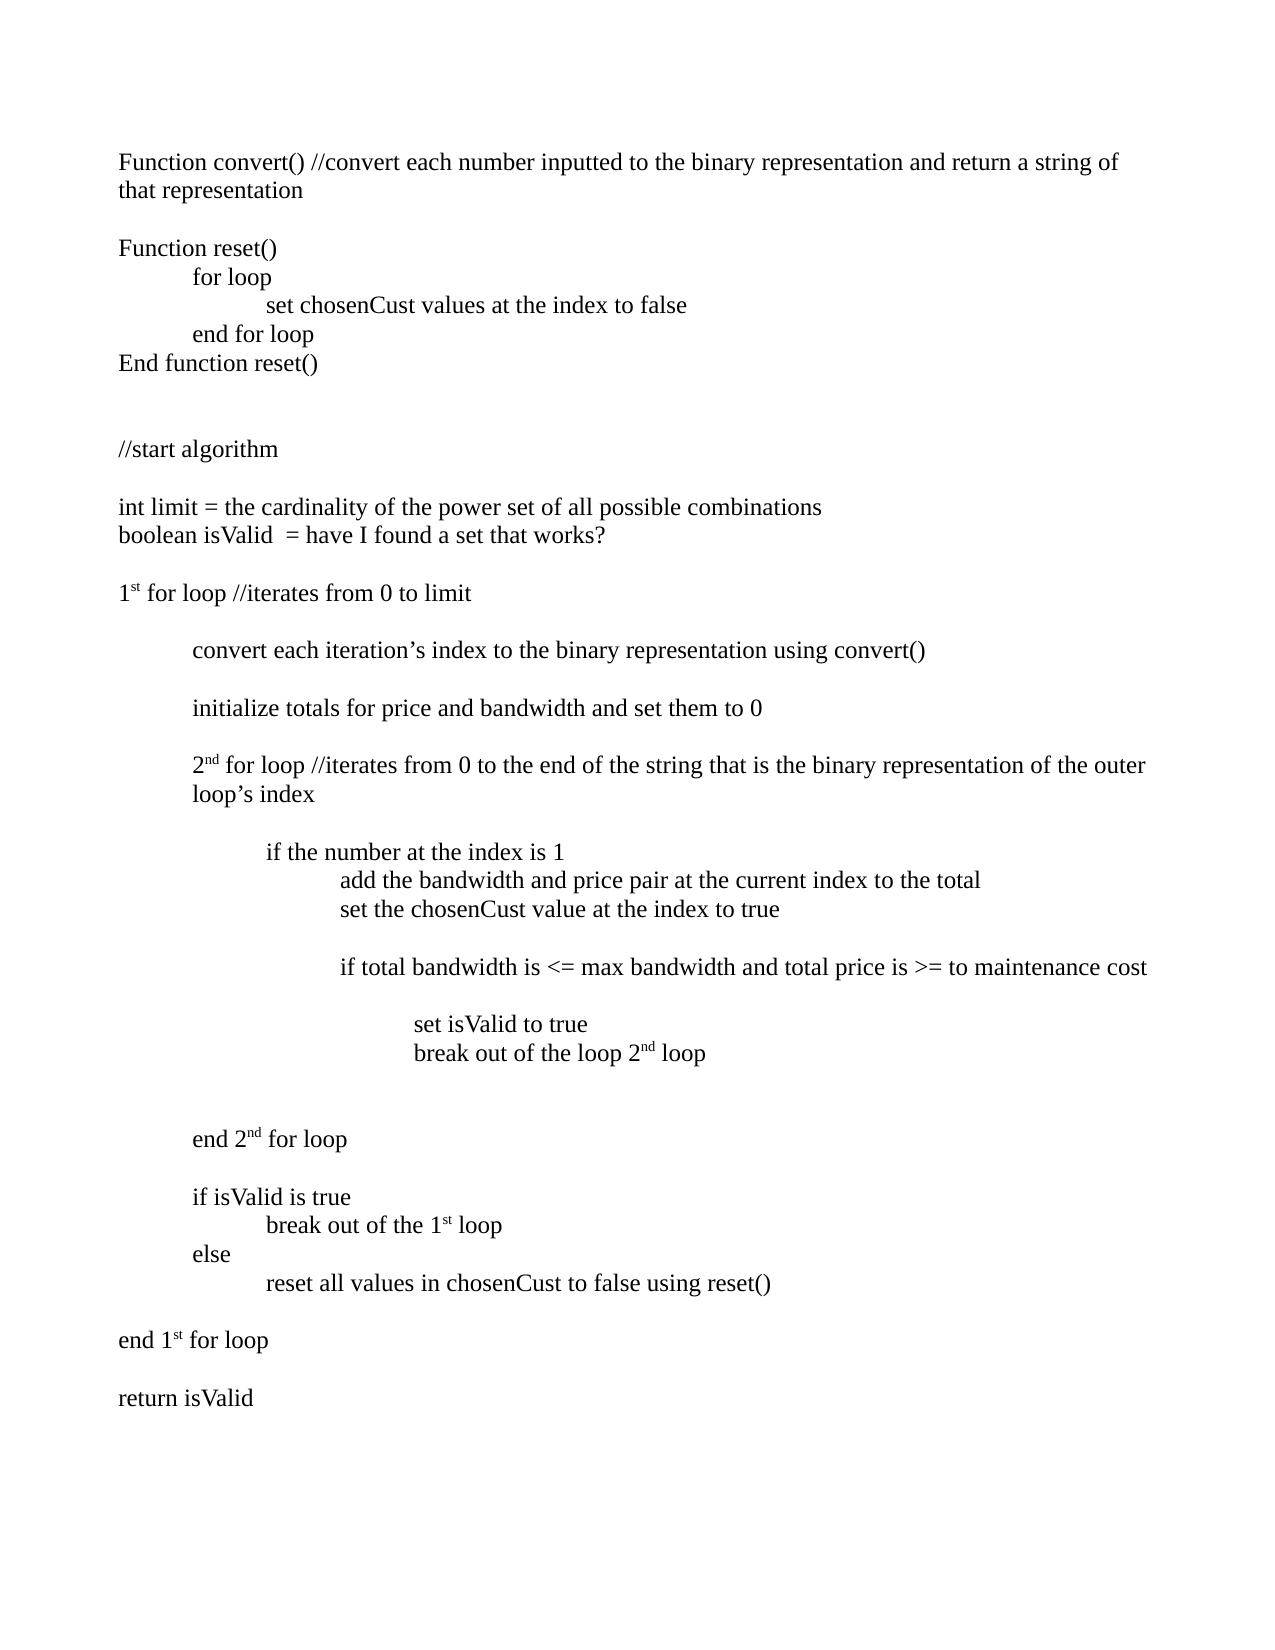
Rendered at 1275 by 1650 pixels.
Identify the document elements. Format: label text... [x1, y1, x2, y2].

text 1st for loop //iterates from 0 to limit [118, 578, 1157, 607]
text end for loop [118, 319, 1157, 348]
text if total bandwidth is <= max bandwidth and total price is >= to maintenance cost [118, 952, 1157, 981]
text int limit = the cardinality of the power set of all possible combinations [118, 492, 1157, 521]
text initialize totals for price and bandwidth and set them to 0 [118, 693, 1157, 722]
text 2nd for loop //iterates from 0 to the end of the string that is the binary representation of the outer loop’s index [118, 751, 1157, 808]
text set chosenCust values at the index to false [118, 291, 1157, 319]
text else [118, 1239, 1157, 1268]
text end 1st for loop [118, 1326, 1157, 1354]
text Function reset() [118, 233, 1157, 262]
text reset all values in chosenCust to false using reset() [118, 1268, 1157, 1297]
text break out of the loop 2nd loop [118, 1038, 1157, 1067]
text convert each iteration’s index to the binary representation using convert() [118, 636, 1157, 664]
text return isValid [118, 1383, 1157, 1412]
text //start algorithm [118, 434, 1157, 463]
text boolean isValid = have I found a set that works? [118, 521, 1157, 549]
text if the number at the index is 1 [118, 837, 1157, 866]
text set isValid to true [118, 1009, 1157, 1038]
text set the chosenCust value at the index to true [118, 894, 1157, 923]
text End function reset() [118, 348, 1157, 377]
text if isValid is true [118, 1182, 1157, 1211]
text Function convert() //convert each number inputted to the binary representation and return a string of that representation [118, 147, 1157, 204]
text add the bandwidth and price pair at the current index to the total [118, 866, 1157, 894]
text break out of the 1st loop [118, 1211, 1157, 1239]
text end 2nd for loop [118, 1124, 1157, 1153]
text for loop [118, 262, 1157, 291]
